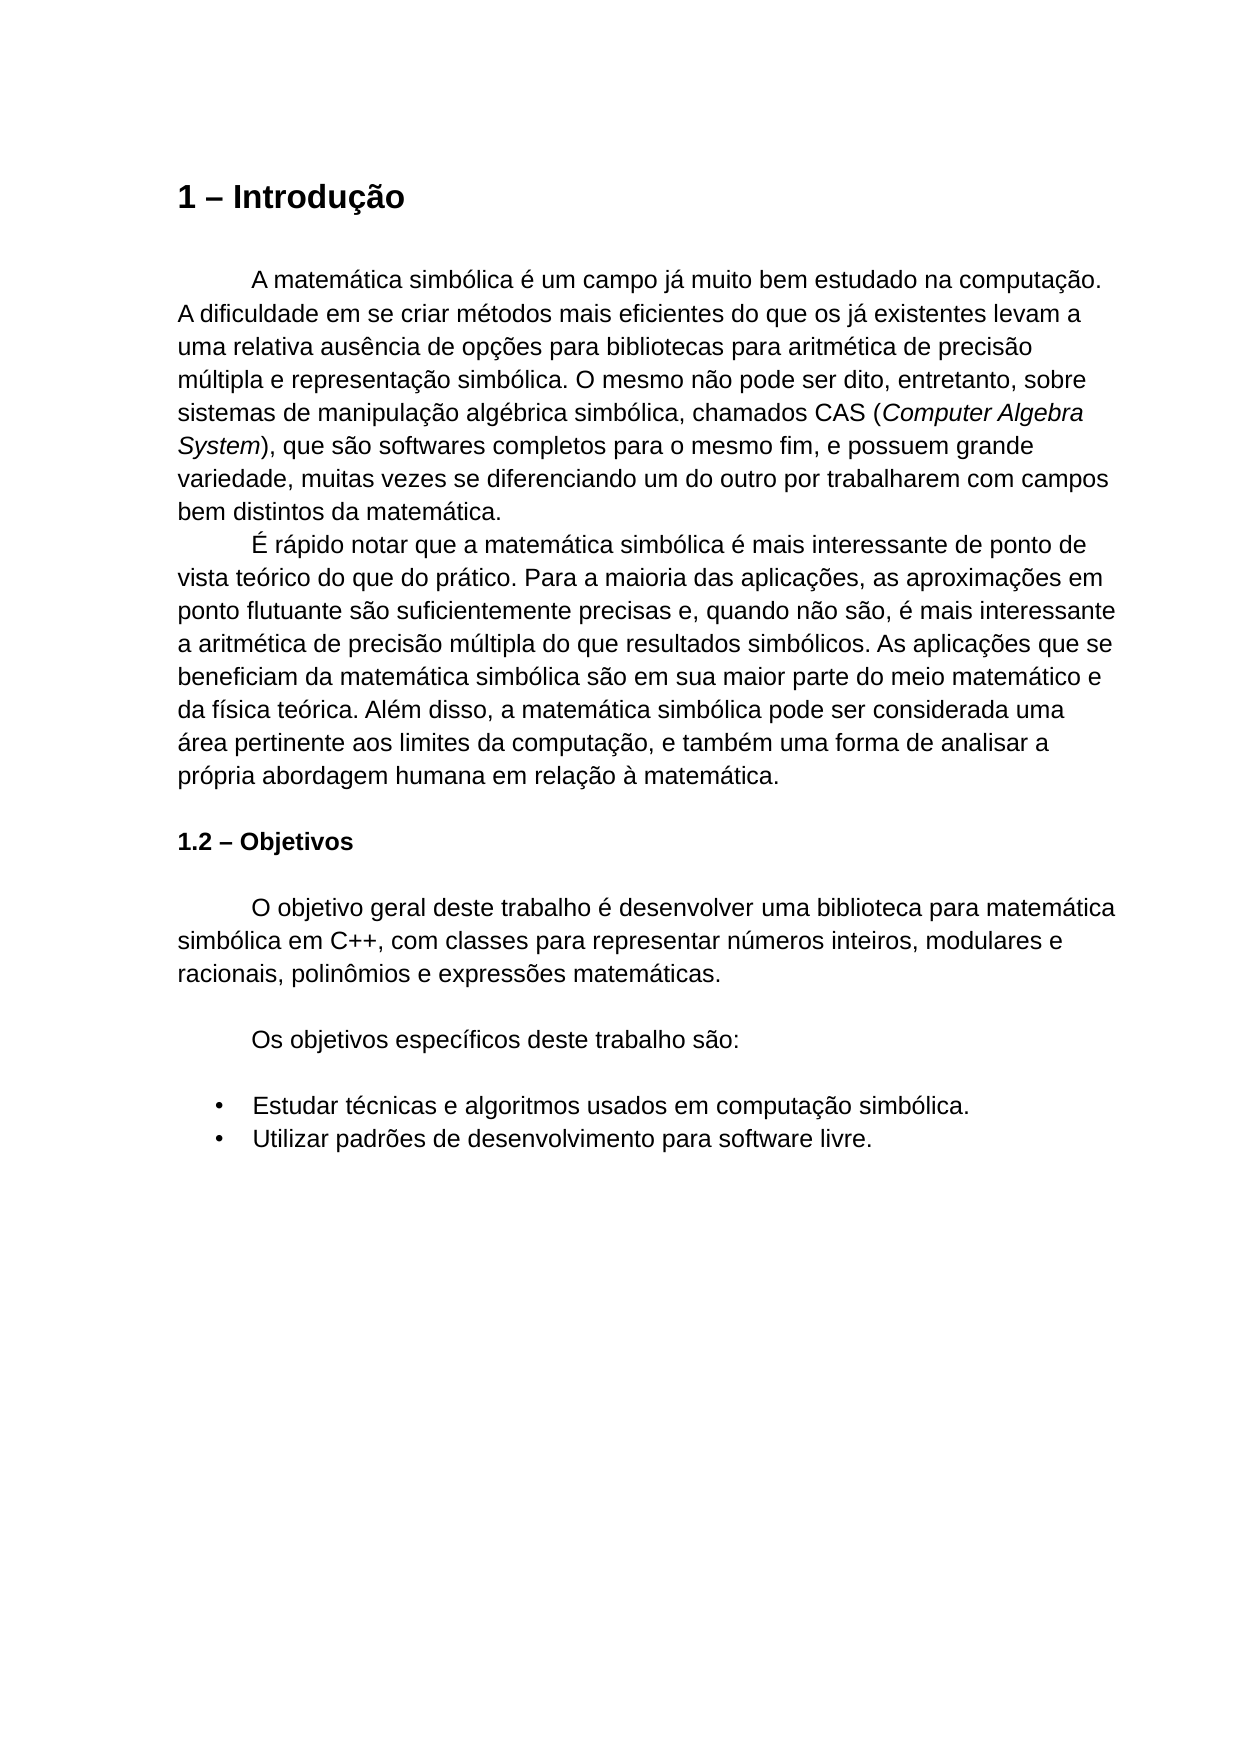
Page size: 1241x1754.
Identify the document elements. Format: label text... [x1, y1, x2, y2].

text 1 – Introdução [177, 177, 1122, 216]
text 1.2 – Objetivos [177, 827, 1122, 856]
text A matemática simbólica é um campo já muito bem estudado na computação. A dificuldade em se criar métodos mais eficientes do que os já existentes levam a uma relativa ausência de opções para bibliotecas para aritmética de precisão múltipla e representação simbólica. O mesmo não pode ser dito, entretanto, sobre sistemas de manipulação algébrica simbólica, chamados CAS (Computer Algebra System), que são softwares completos para o mesmo fim, e possuem grande variedade, muitas vezes se diferenciando um do outro por trabalharem com campos bem distintos da matemática. [177, 266, 1122, 525]
list Utilizar padrões de desenvolvimento para software livre. [215, 1124, 1122, 1153]
text Os objetivos específicos deste trabalho são: [177, 1025, 1122, 1054]
text É rápido notar que a matemática simbólica é mais interessante de ponto de vista teórico do que do prático. Para a maioria das aplicações, as aproximações em ponto flutuante são suficientemente precisas e, quando não são, é mais interessante a aritmética de precisão múltipla do que resultados simbólicos. As aplicações que se beneficiam da matemática simbólica são em sua maior parte do meio matemático e da física teórica. Além disso, a matemática simbólica pode ser considerada uma área pertinente aos limites da computação, e também uma forma de analisar a própria abordagem humana em relação à matemática. [177, 530, 1122, 789]
list Estudar técnicas e algoritmos usados em computação simbólica. [215, 1091, 1122, 1120]
text O objetivo geral deste trabalho é desenvolver uma biblioteca para matemática simbólica em C++, com classes para representar números inteiros, modulares e racionais, polinômios e expressões matemáticas. [177, 893, 1122, 988]
